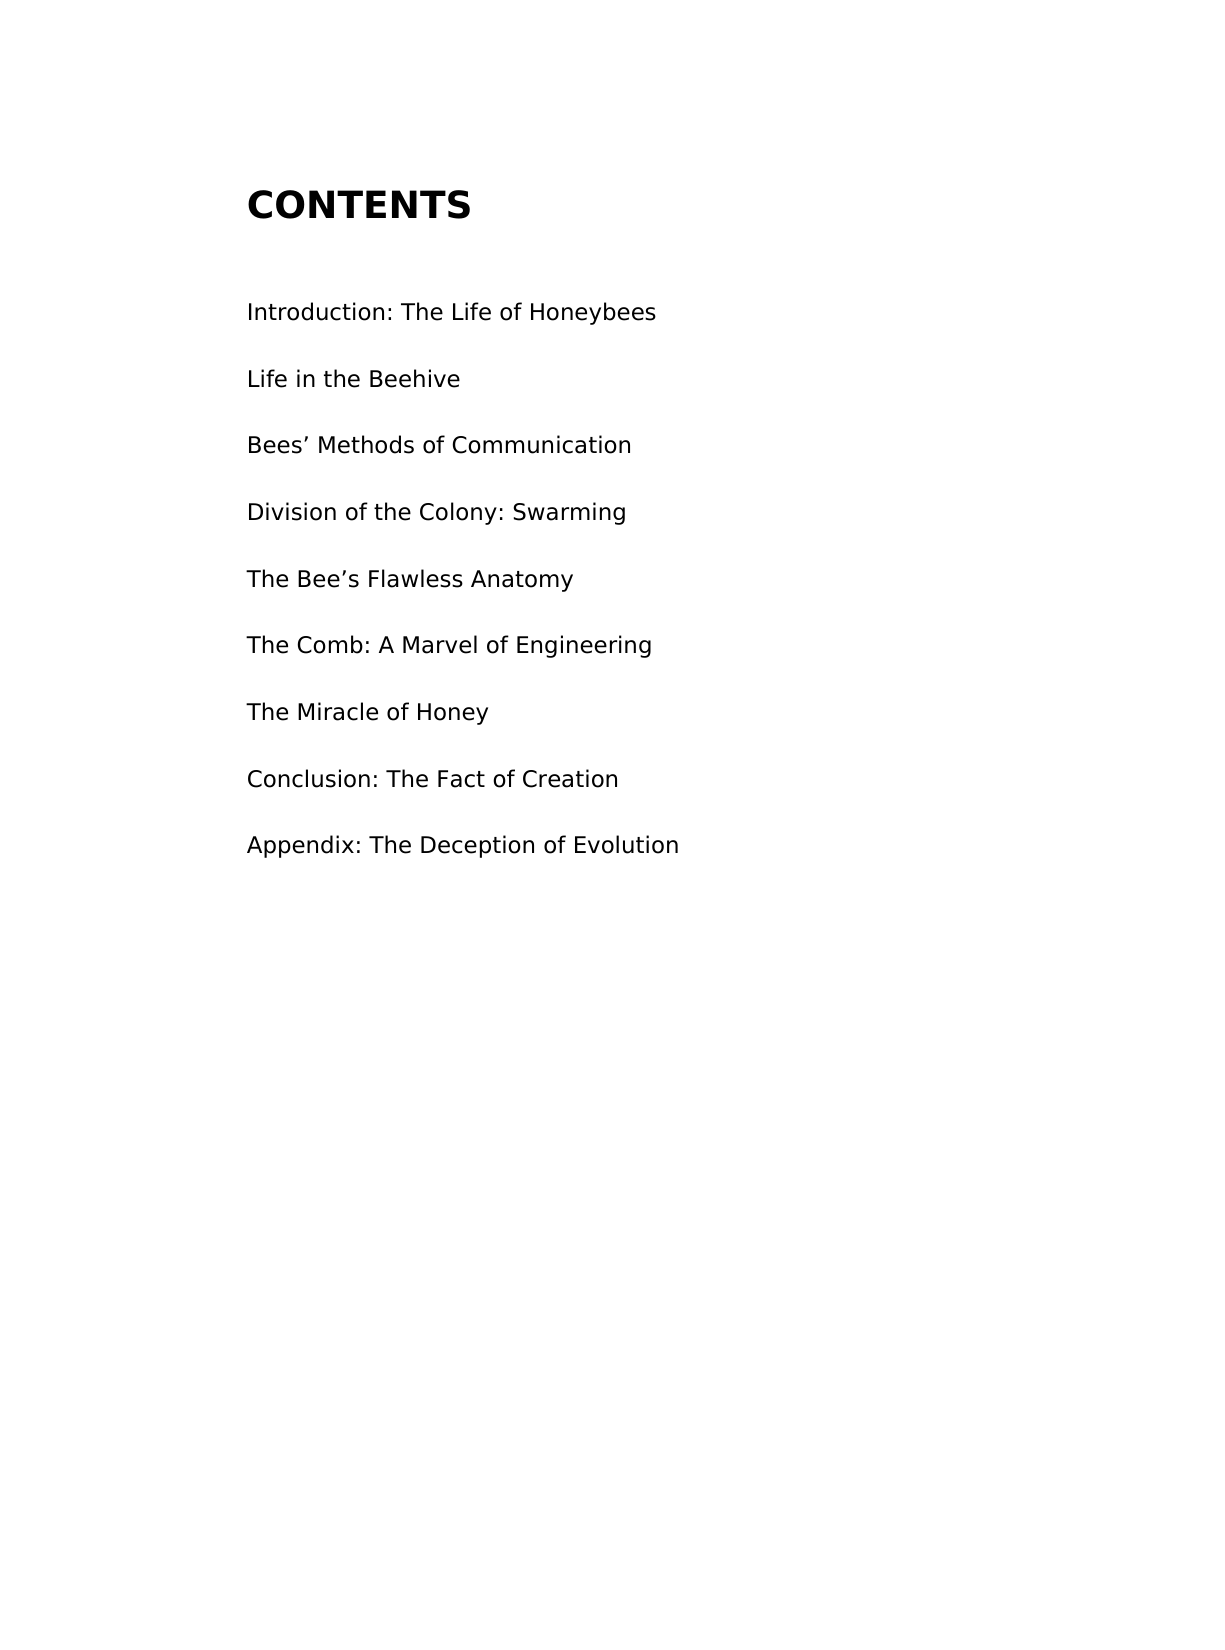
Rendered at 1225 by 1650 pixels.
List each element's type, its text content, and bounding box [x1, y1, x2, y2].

text Conclusion: The Fact of Creation [187, 760, 1020, 794]
text The Bee’s Flawless Anatomy [187, 560, 1020, 594]
text Bees’ Methods of Communication [187, 427, 1020, 460]
text Introduction: The Life of Honeybees [187, 294, 1020, 327]
text The Comb: A Marvel of Engineering [187, 627, 1020, 660]
text Division of the Colony: Swarming [187, 494, 1020, 527]
text Life in the Beehive [187, 360, 1020, 394]
text CONTENTS [187, 183, 1020, 227]
text Appendix: The Deception of Evolution [187, 827, 1020, 860]
text The Miracle of Honey [187, 694, 1020, 727]
